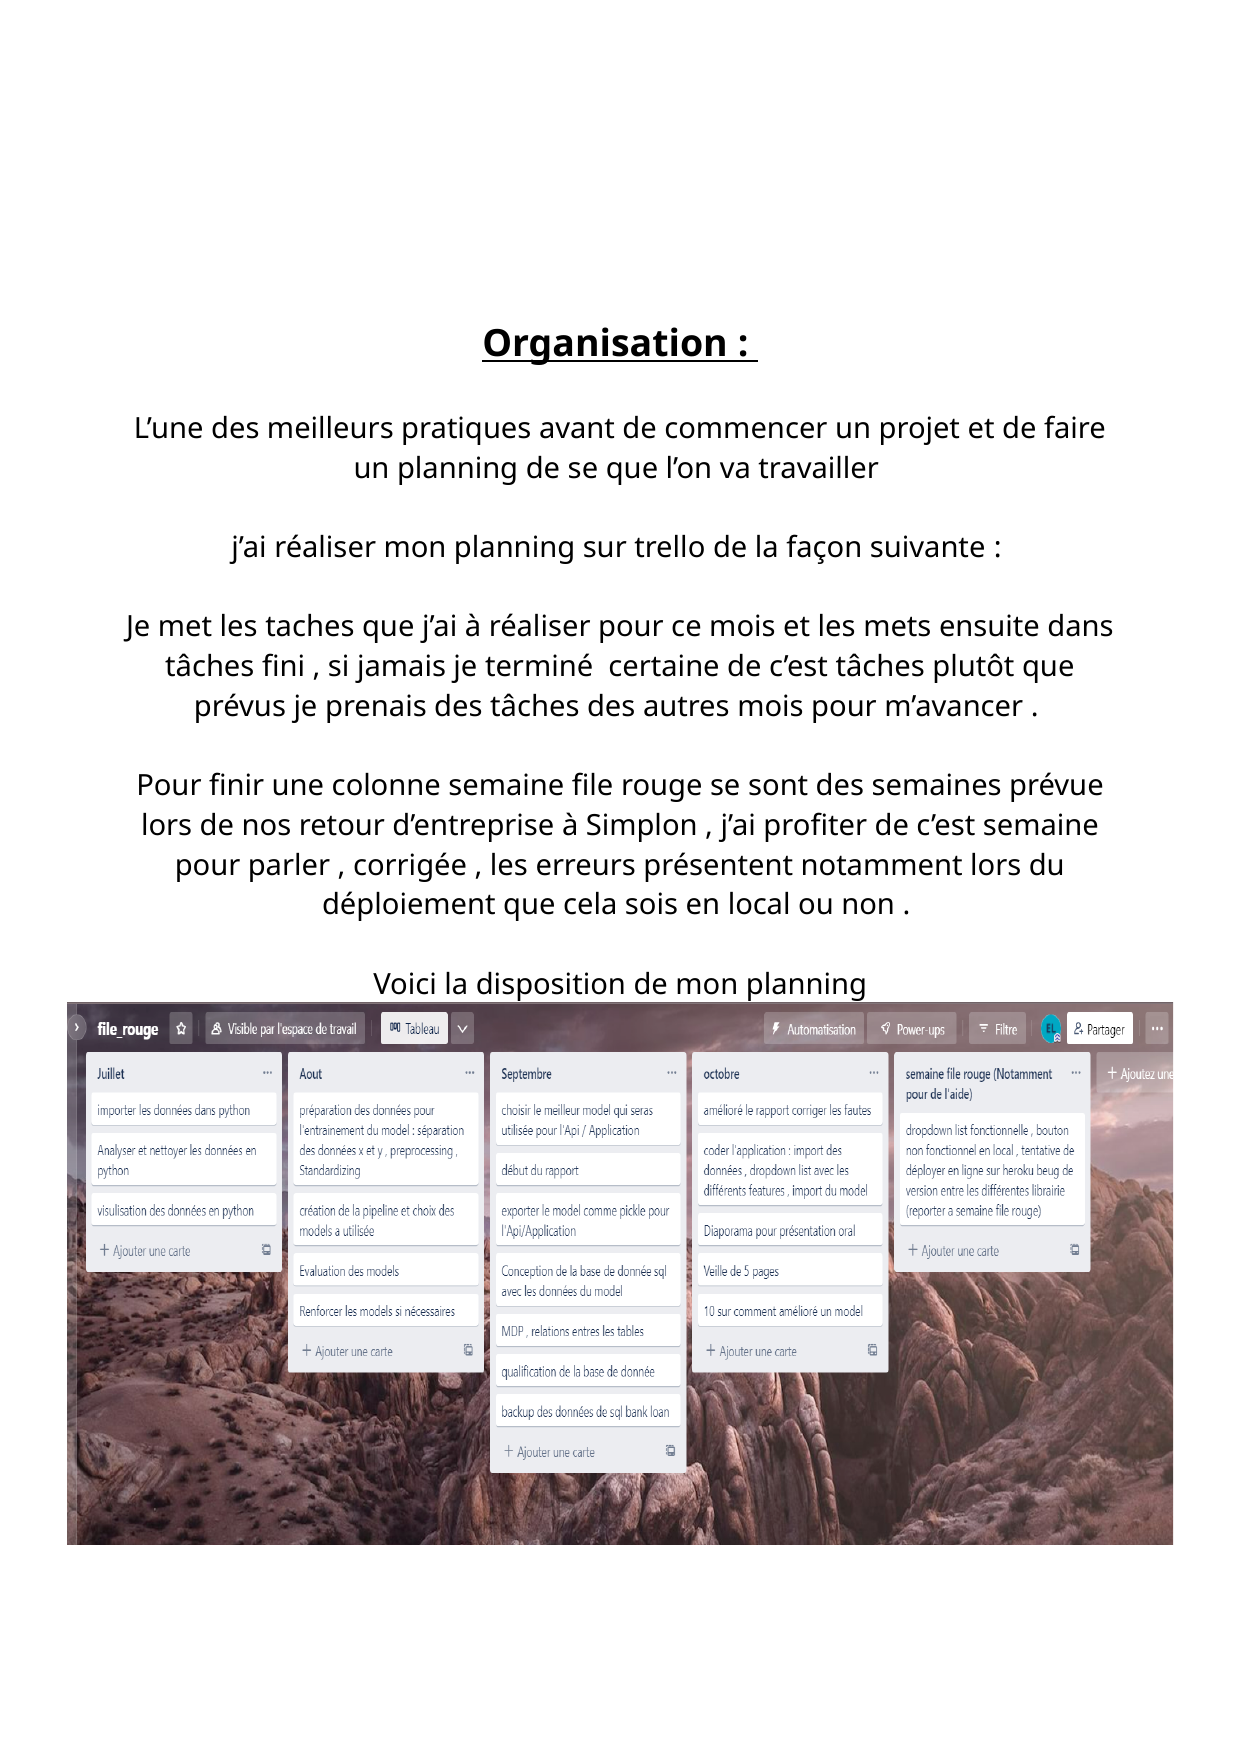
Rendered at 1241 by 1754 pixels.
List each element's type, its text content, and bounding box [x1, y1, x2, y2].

text Je met les taches que j’ai à réaliser pour ce mois et les mets ensuite dans tâches fini , si jamais je terminé certaine de c’est tâches plutôt que prévus je prenais des tâches des autres mois pour m’avancer . [118, 606, 1122, 725]
text Pour finir une colonne semaine file rouge se sont des semaines prévue lors de nos retour d’entreprise à Simplon , j’ai profiter de c’est semaine pour parler , corrigée , les erreurs présentent notamment lors du déploiement que cela sois en local ou non . [118, 764, 1122, 923]
text Voici la disposition de mon planning [118, 963, 1122, 1002]
text j’ai réaliser mon planning sur trello de la façon suivante : [118, 526, 1122, 566]
picture [67, 1002, 1174, 1545]
text L’une des meilleurs pratiques avant de commencer un projet et de faire un planning de se que l’on va travailler [118, 407, 1122, 487]
text Organisation : [118, 317, 1122, 368]
